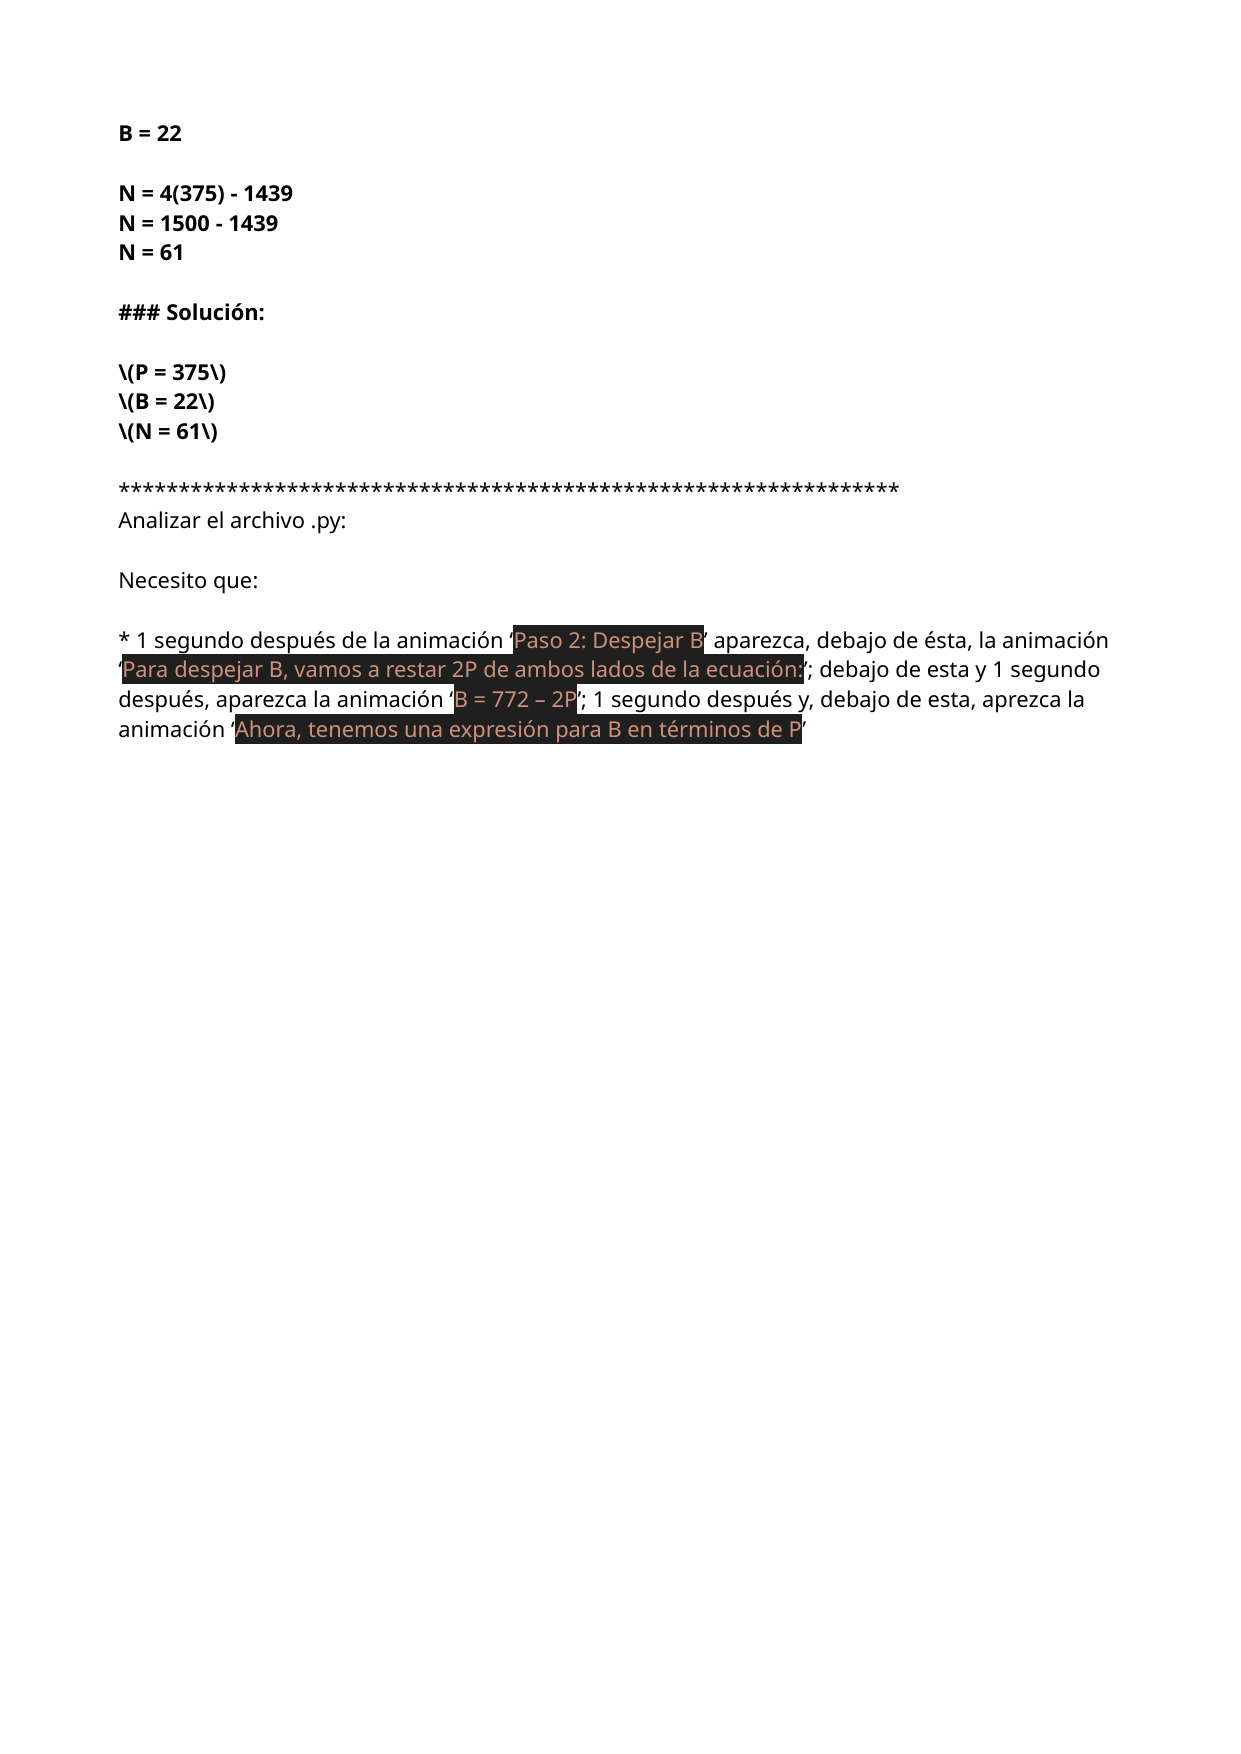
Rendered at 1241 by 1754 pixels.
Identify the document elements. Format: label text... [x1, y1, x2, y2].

text Analizar el archivo .py: [118, 505, 1122, 535]
text N = 1500 - 1439 [118, 207, 1122, 237]
text ### Solución: [118, 297, 1122, 327]
text \(N = 61\) [118, 416, 1122, 446]
text N = 61 [118, 237, 1122, 267]
text * 1 segundo después de la animación ‘Paso 2: Despejar B’ aparezca, debajo de ésta, la animación ‘Para despejar B, vamos a restar 2P de ambos lados de la ecuación:’; debajo de esta y 1 segundo después, aparezca la animación ‘B = 772 – 2P’; 1 segundo después y, debajo de esta, aprezca la animación ‘Ahora, tenemos una expresión para B en términos de P’ [118, 624, 1122, 744]
text \(P = 375\) [118, 356, 1122, 386]
text B = 22 [118, 118, 1122, 148]
text ***************************************************************** [118, 476, 1122, 505]
text \(B = 22\) [118, 386, 1122, 416]
text N = 4(375) - 1439 [118, 178, 1122, 207]
text Necesito que: [118, 565, 1122, 595]
